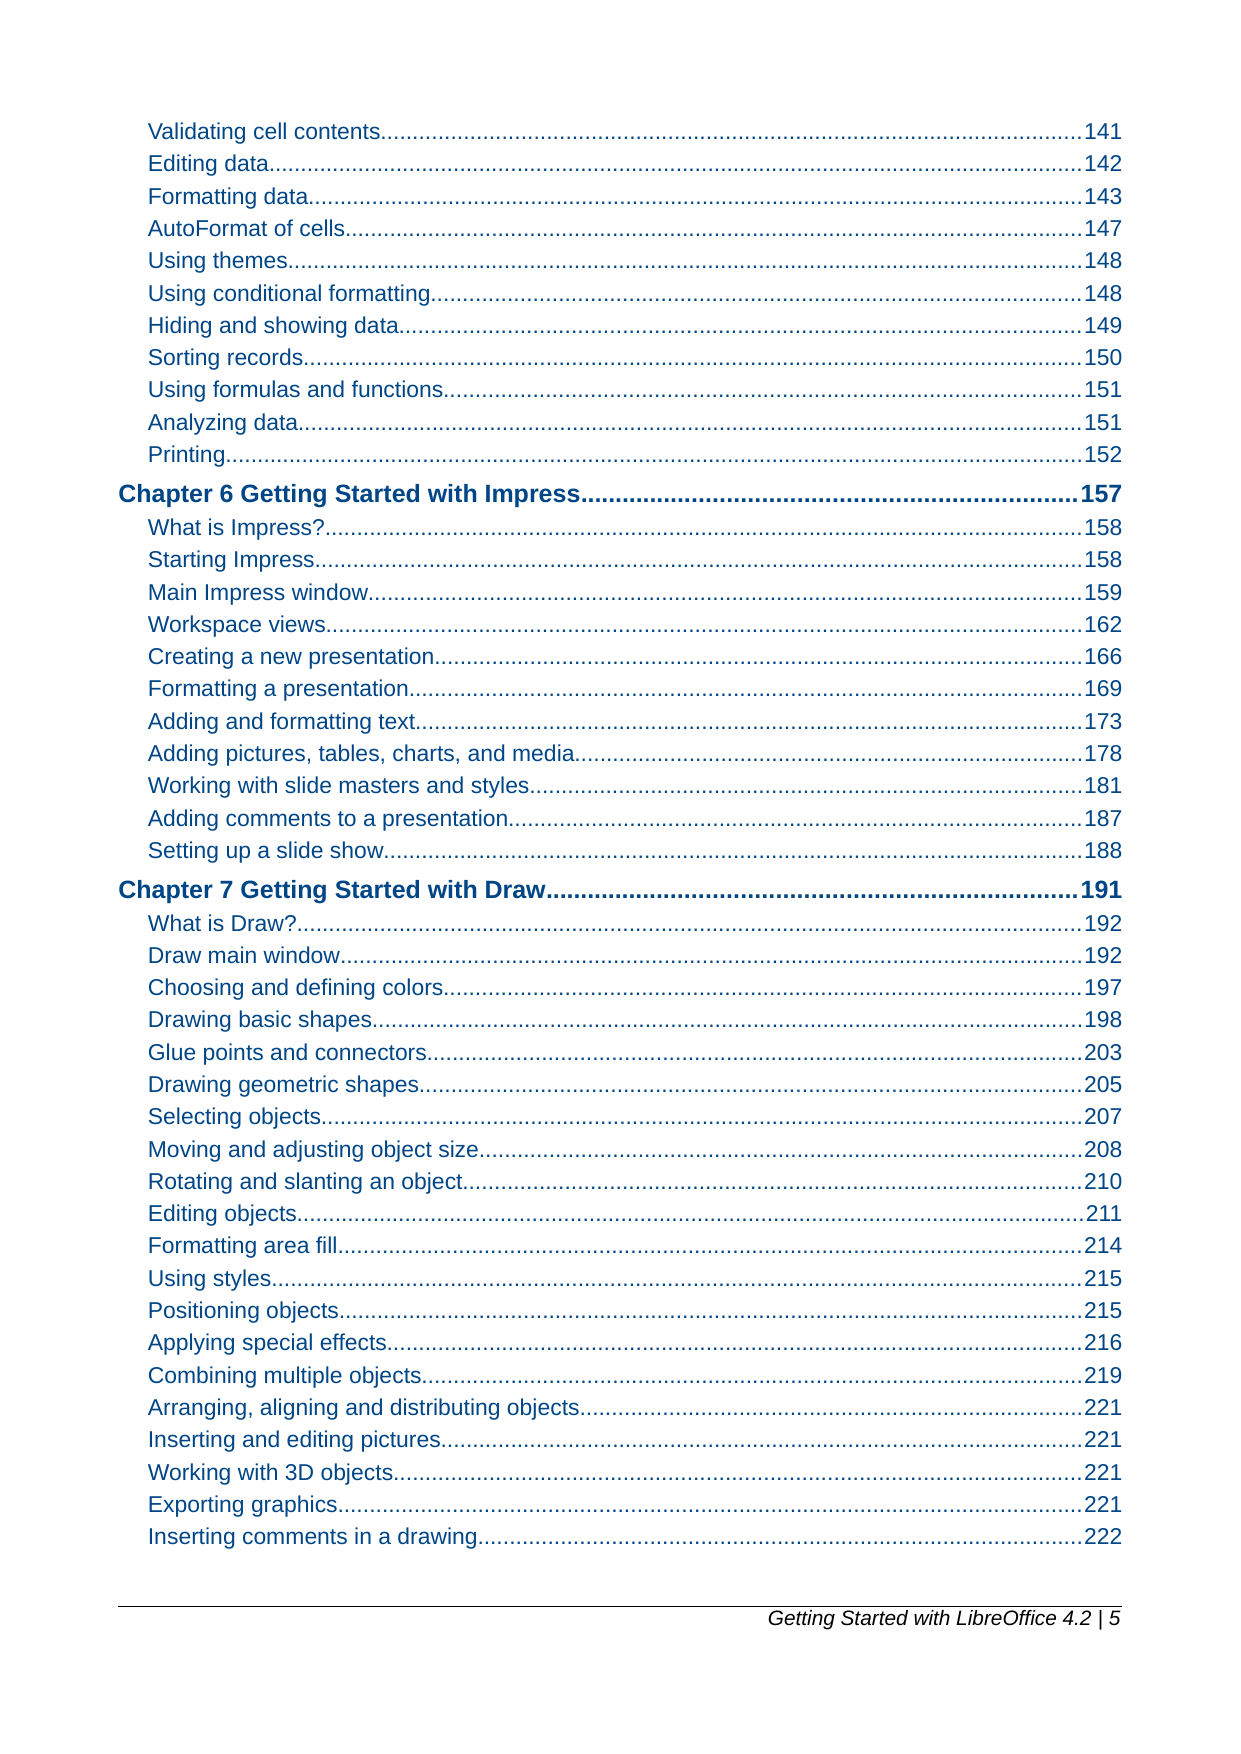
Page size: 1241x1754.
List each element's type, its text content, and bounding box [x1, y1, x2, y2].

text Chapter 7 Getting Started with Draw 191 [118, 875, 1122, 904]
text Using styles 215 [148, 1265, 1122, 1291]
text Formatting data 143 [148, 183, 1122, 209]
text Formatting area fill 214 [148, 1232, 1122, 1259]
text Starting Impress 158 [148, 546, 1122, 572]
text Applying special effects 216 [148, 1329, 1122, 1356]
text Using conditional formatting 148 [148, 279, 1122, 306]
text Positioning objects 215 [148, 1297, 1122, 1323]
text Choosing and defining colors 197 [148, 974, 1122, 1001]
text Formatting a presentation 169 [148, 675, 1122, 702]
text Inserting comments in a drawing 222 [148, 1523, 1122, 1549]
text Arranging, aligning and distributing objects 221 [148, 1394, 1122, 1420]
text Creating a new presentation 166 [148, 643, 1122, 669]
text Adding and formatting text 173 [148, 708, 1122, 734]
text Setting up a slide show 188 [148, 837, 1122, 863]
text Drawing basic shapes 198 [148, 1006, 1122, 1033]
text Glue points and connectors 203 [148, 1039, 1122, 1065]
text Adding comments to a presentation 187 [148, 804, 1122, 831]
text What is Impress? 158 [148, 514, 1122, 540]
text Printing 152 [148, 441, 1122, 467]
text Editing data 142 [148, 150, 1122, 177]
text Using themes 148 [148, 247, 1122, 274]
text Working with 3D objects 221 [148, 1458, 1122, 1485]
text Drawing geometric shapes 205 [148, 1071, 1122, 1097]
text Selecting objects 207 [148, 1103, 1122, 1130]
text What is Draw? 192 [148, 909, 1122, 936]
text Using formulas and functions 151 [148, 376, 1122, 403]
text Analyzing data 151 [148, 409, 1122, 435]
text Moving and adjusting object size 208 [148, 1136, 1122, 1162]
text Working with slide masters and styles 181 [148, 772, 1122, 798]
text Inserting and editing pictures 221 [148, 1426, 1122, 1453]
text Draw main window 192 [148, 942, 1122, 968]
text Validating cell contents 141 [148, 118, 1122, 144]
text Rotating and slanting an object 210 [148, 1168, 1122, 1194]
text Main Impress window 159 [148, 578, 1122, 605]
text AutoFormat of cells 147 [148, 215, 1122, 241]
text Sorting records 150 [148, 344, 1122, 371]
text Hiding and showing data 149 [148, 312, 1122, 338]
text Combining multiple objects 219 [148, 1362, 1122, 1388]
text Chapter 6 Getting Started with Impress 157 [118, 479, 1122, 508]
text Adding pictures, tables, charts, and media 178 [148, 740, 1122, 766]
text Editing objects 211 [148, 1200, 1122, 1227]
text Exporting graphics 221 [148, 1491, 1122, 1517]
text Workspace views 162 [148, 611, 1122, 637]
